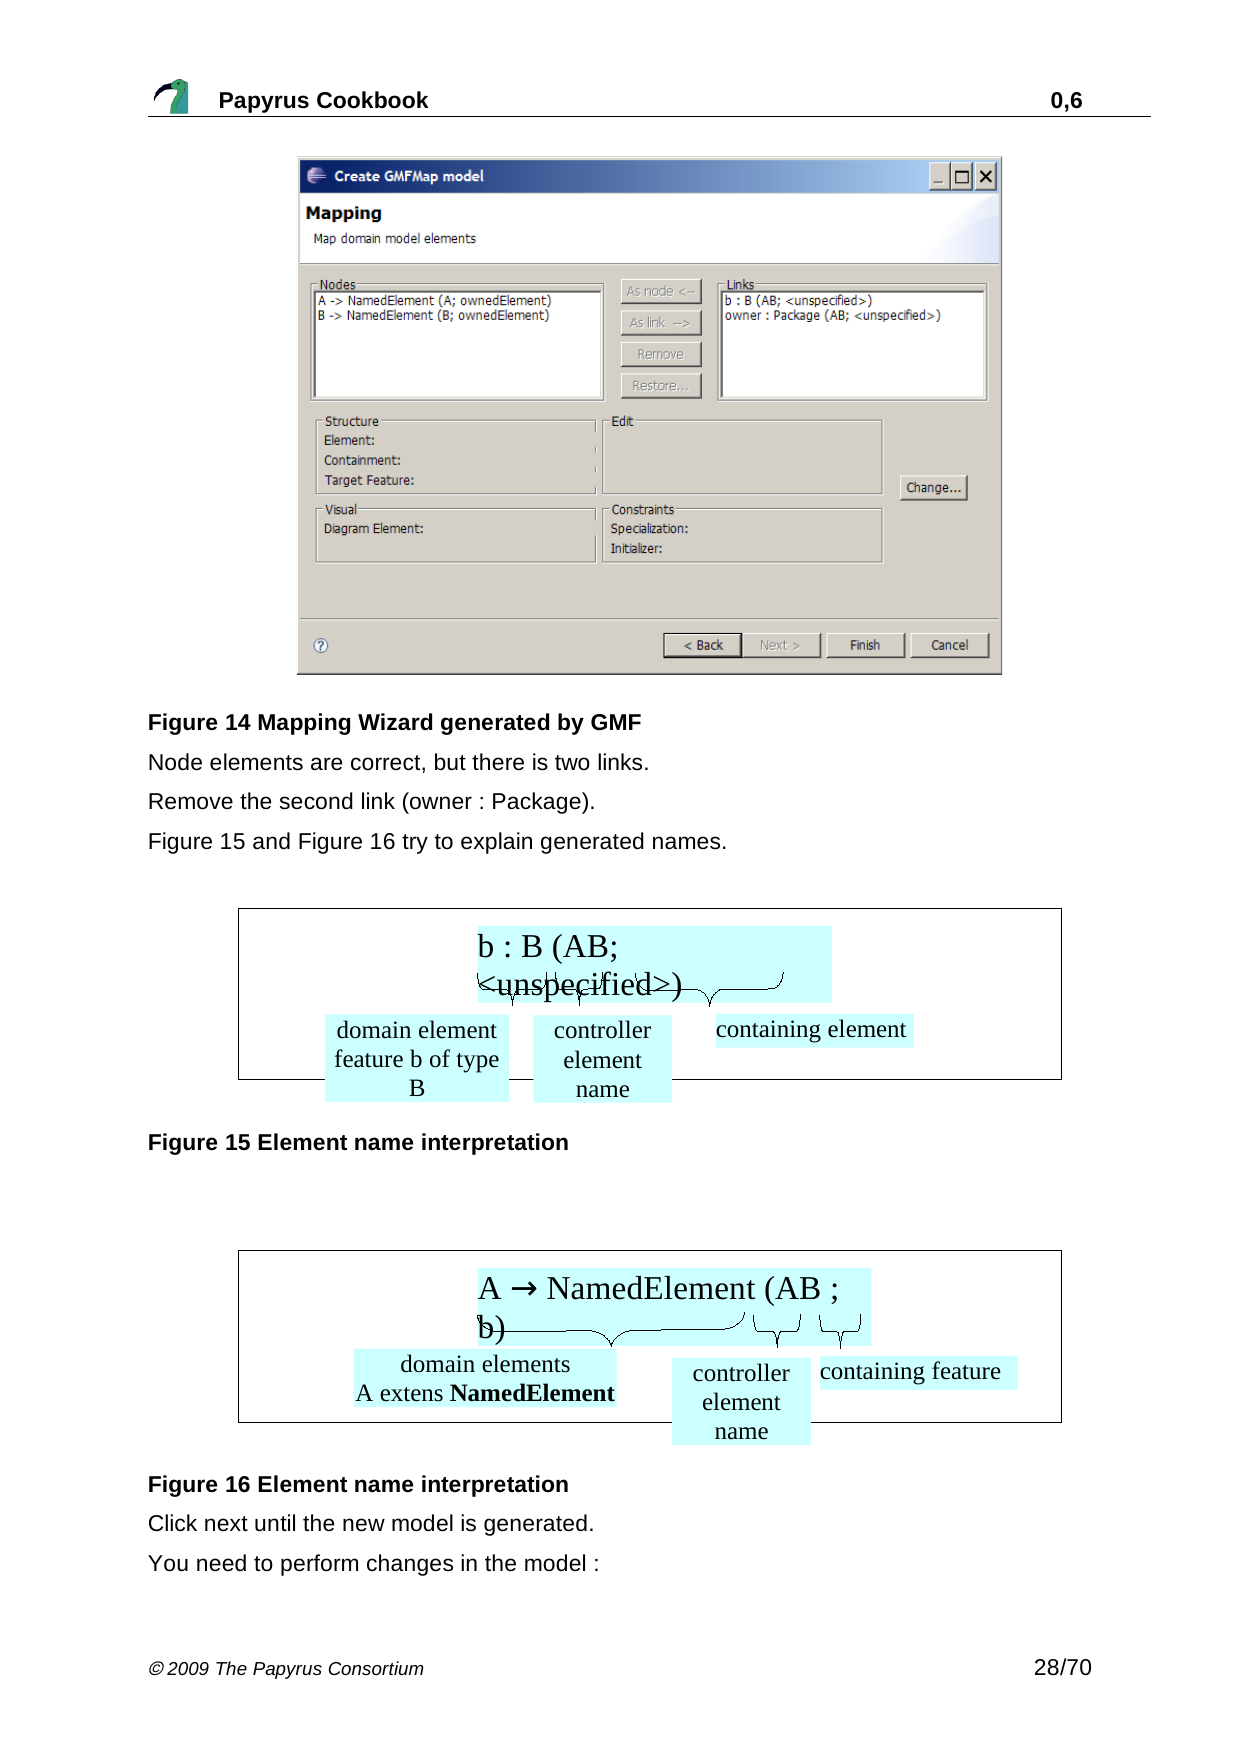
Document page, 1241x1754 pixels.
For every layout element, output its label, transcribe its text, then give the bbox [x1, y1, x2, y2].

text Figure 15 Element name interpretation [148, 1128, 1151, 1155]
picture [296, 156, 1003, 675]
text Figure 15 and Figure 16 try to explain generated names. [148, 827, 1151, 854]
text Remove the second link (owner : Package). [148, 787, 1151, 814]
text Figure 16 Element name interpretation [148, 1470, 1151, 1497]
text Figure 14 Mapping Wizard generated by GMF [148, 708, 1151, 735]
text You need to perform changes in the model : [148, 1549, 1151, 1576]
picture [153, 79, 189, 114]
text Click next until the new model is generated. [148, 1510, 1151, 1537]
text Node elements are correct, but there is two links. [148, 748, 1151, 775]
